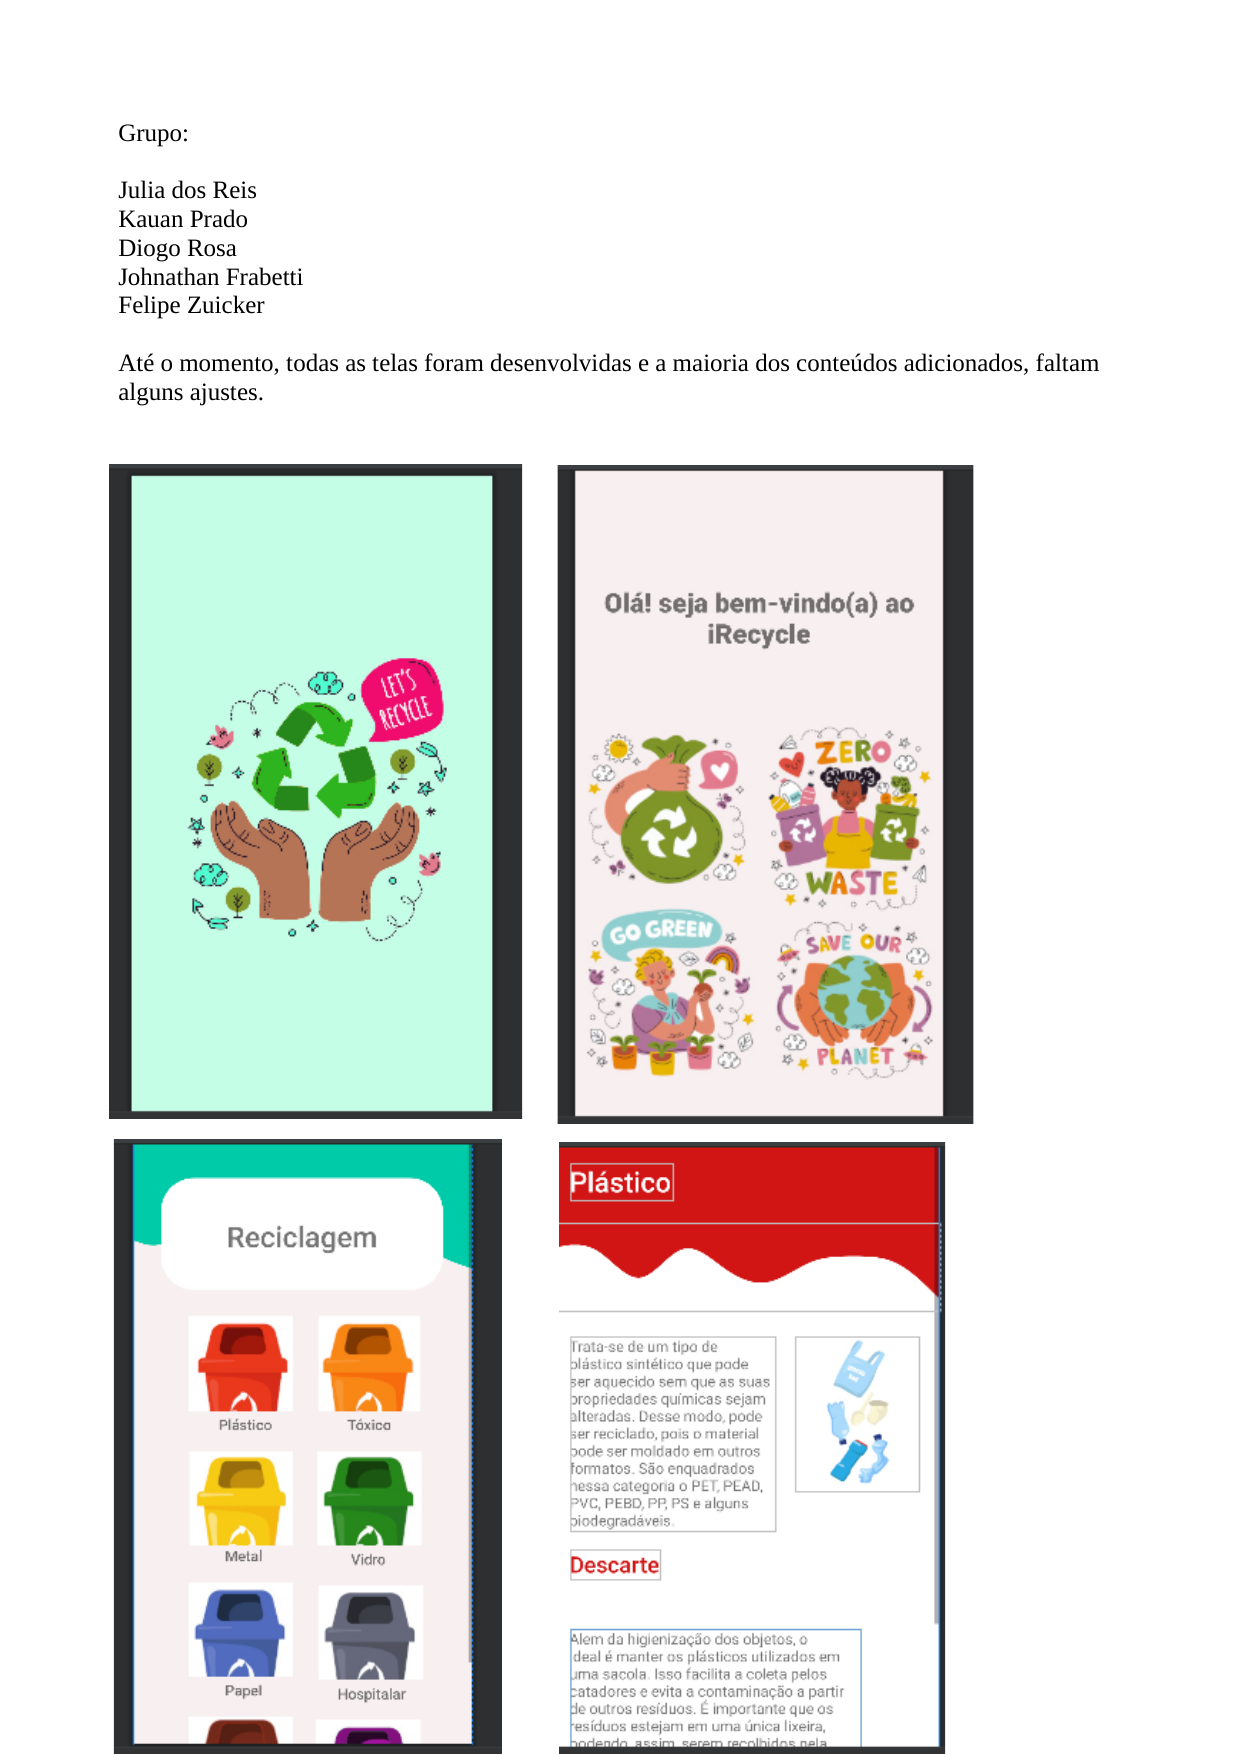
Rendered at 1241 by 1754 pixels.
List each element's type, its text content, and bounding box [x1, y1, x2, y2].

text Diogo Rosa [118, 233, 1122, 262]
text Kauan Prado [118, 204, 1122, 233]
picture [109, 464, 523, 1119]
picture [113, 1139, 502, 1754]
text Até o momento, todas as telas foram desenvolvidas e a maioria dos conteúdos adicionados, faltam alguns ajustes. [118, 348, 1122, 406]
picture [559, 1142, 946, 1754]
text Grupo: [118, 118, 1122, 147]
picture [557, 465, 974, 1124]
text Johnathan Frabetti [118, 262, 1122, 291]
text Felipe Zuicker [118, 291, 1122, 319]
text Julia dos Reis [118, 176, 1122, 204]
